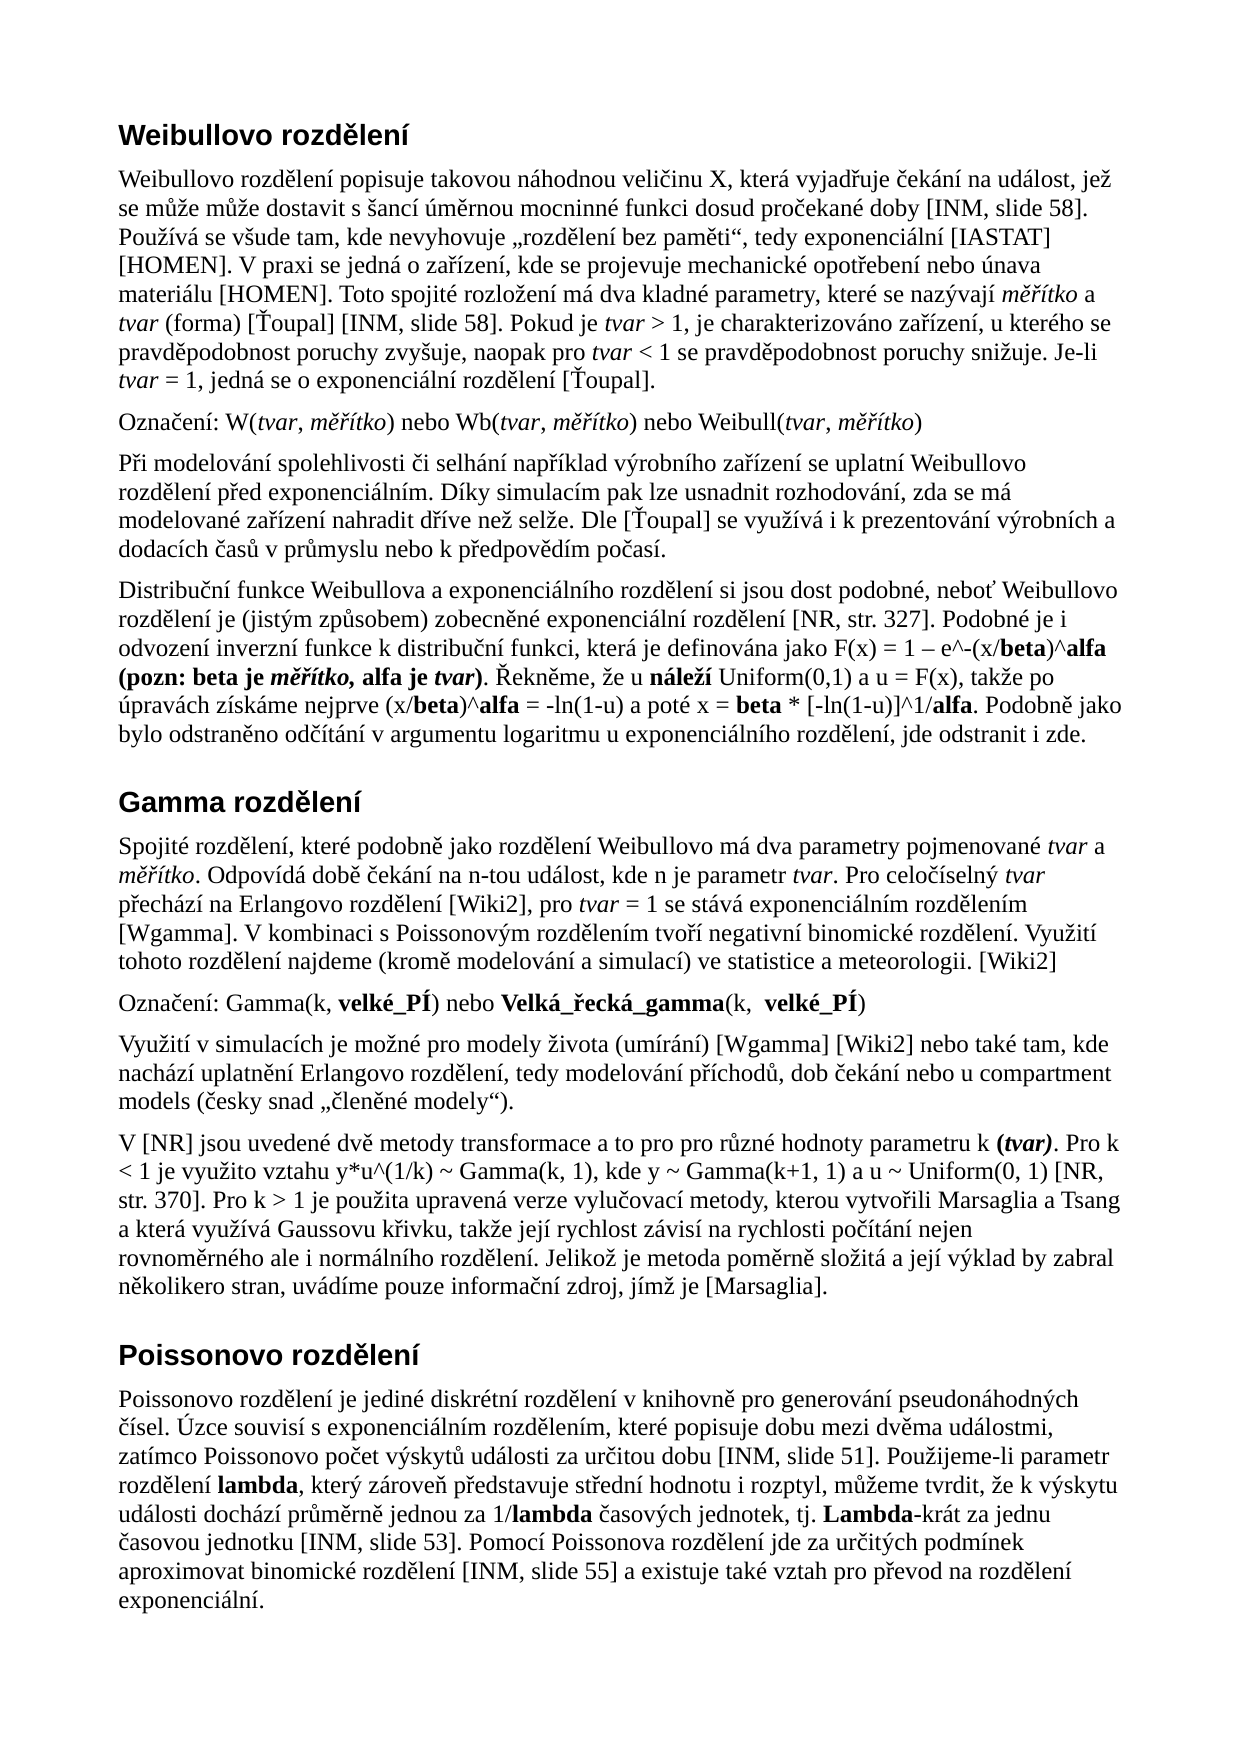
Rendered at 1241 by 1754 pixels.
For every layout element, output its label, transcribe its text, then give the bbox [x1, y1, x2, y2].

subtitle Gamma rozdělení [118, 785, 1122, 819]
text Při modelování spolehlivosti či selhání například výrobního zařízení se uplatní Weibullovo rozdělení před exponenciálním. Díky simulacím pak lze usnadnit rozhodování, zda se má modelované zařízení nahradit dříve než selže. Dle [Ťoupal] se využívá i k prezentování výrobních a dodacích časů v průmyslu nebo k předpovědím počasí. [118, 448, 1122, 563]
text Označení: W(tvar, měřítko) nebo Wb(tvar, měřítko) nebo Weibull(tvar, měřítko) [118, 407, 1122, 435]
text Spojité rozdělení, které podobně jako rozdělení Weibullovo má dva parametry pojmenované tvar a měřítko. Odpovídá době čekání na n-tou událost, kde n je parametr tvar. Pro celočíselný tvar přechází na Erlangovo rozdělení [Wiki2], pro tvar = 1 se stává exponenciálním rozdělením [Wgamma]. V kombinaci s Poissonovým rozdělením tvoří negativní binomické rozdělení. Využití tohoto rozdělení najdeme (kromě modelování a simulací) ve statistice a meteorologii. [Wiki2] [118, 831, 1122, 975]
subtitle Weibullovo rozdělení [118, 118, 1122, 152]
text Využití v simulacích je možné pro modely života (umírání) [Wgamma] [Wiki2] nebo také tam, kde nachází uplatnění Erlangovo rozdělení, tedy modelování příchodů, dob čekání nebo u compartment models (česky snad „členěné modely“). [118, 1029, 1122, 1115]
text Označení: Gamma(k, velké_PÍ) nebo Velká_řecká_gamma(k, velké_PÍ) [118, 988, 1122, 1016]
text V [NR] jsou uvedené dvě metody transformace a to pro pro různé hodnoty parametru k (tvar). Pro k < 1 je využito vztahu y*u^(1/k) ~ Gamma(k, 1), kde y ~ Gamma(k+1, 1) a u ~ Uniform(0, 1) [NR, str. 370]. Pro k > 1 je použita upravená verze vylučovací metody, kterou vytvořili Marsaglia a Tsang a která využívá Gaussovu křivku, takže její rychlost závisí na rychlosti počítání nejen rovnoměrného ale i normálního rozdělení. Jelikož je metoda poměrně složitá a její výklad by zabral několikero stran, uvádíme pouze informační zdroj, jímž je [Marsaglia]. [118, 1128, 1122, 1300]
text Weibullovo rozdělení popisuje takovou náhodnou veličinu X, která vyjadřuje čekání na událost, jež se může může dostavit s šancí úměrnou mocninné funkci dosud pročekané doby [INM, slide 58]. Používá se všude tam, kde nevyhovuje „rozdělení bez paměti“, tedy exponenciální [IASTAT] [HOMEN]. V praxi se jedná o zařízení, kde se projevuje mechanické opotřebení nebo únava materiálu [HOMEN]. Toto spojité rozložení má dva kladné parametry, které se nazývají měřítko a tvar (forma) [Ťoupal] [INM, slide 58]. Pokud je tvar > 1, je charakterizováno zařízení, u kterého se pravděpodobnost poruchy zvyšuje, naopak pro tvar < 1 se pravděpodobnost poruchy snižuje. Je-li tvar = 1, jedná se o exponenciální rozdělení [Ťoupal]. [118, 164, 1122, 394]
text Distribuční funkce Weibullova a exponenciálního rozdělení si jsou dost podobné, neboť Weibullovo rozdělení je (jistým způsobem) zobecněné exponenciální rozdělení [NR, str. 327]. Podobné je i odvození inverzní funkce k distribuční funkci, která je definována jako F(x) = 1 – e^-(x/beta)^alfa (pozn: beta je měřítko, alfa je tvar). Řekněme, že u náleží Uniform(0,1) a u = F(x), takže po úpravách získáme nejprve (x/beta)^alfa = -ln(1-u) a poté x = beta * [-ln(1-u)]^1/alfa. Podobně jako bylo odstraněno odčítání v argumentu logaritmu u exponenciálního rozdělení, jde odstranit i zde. [118, 575, 1122, 748]
subtitle Poissonovo rozdělení [118, 1338, 1122, 1371]
text Poissonovo rozdělení je jediné diskrétní rozdělení v knihovně pro generování pseudonáhodných čísel. Úzce souvisí s exponenciálním rozdělením, které popisuje dobu mezi dvěma událostmi, zatímco Poissonovo počet výskytů události za určitou dobu [INM, slide 51]. Použijeme-li parametr rozdělení lambda, který zároveň představuje střední hodnotu i rozptyl, můžeme tvrdit, že k výskytu události dochází průměrně jednou za 1/lambda časových jednotek, tj. Lambda-krát za jednu časovou jednotku [INM, slide 53]. Pomocí Poissonova rozdělení jde za určitých podmínek aproximovat binomické rozdělení [INM, slide 55] a existuje také vztah pro převod na rozdělení exponenciální. [118, 1384, 1122, 1614]
